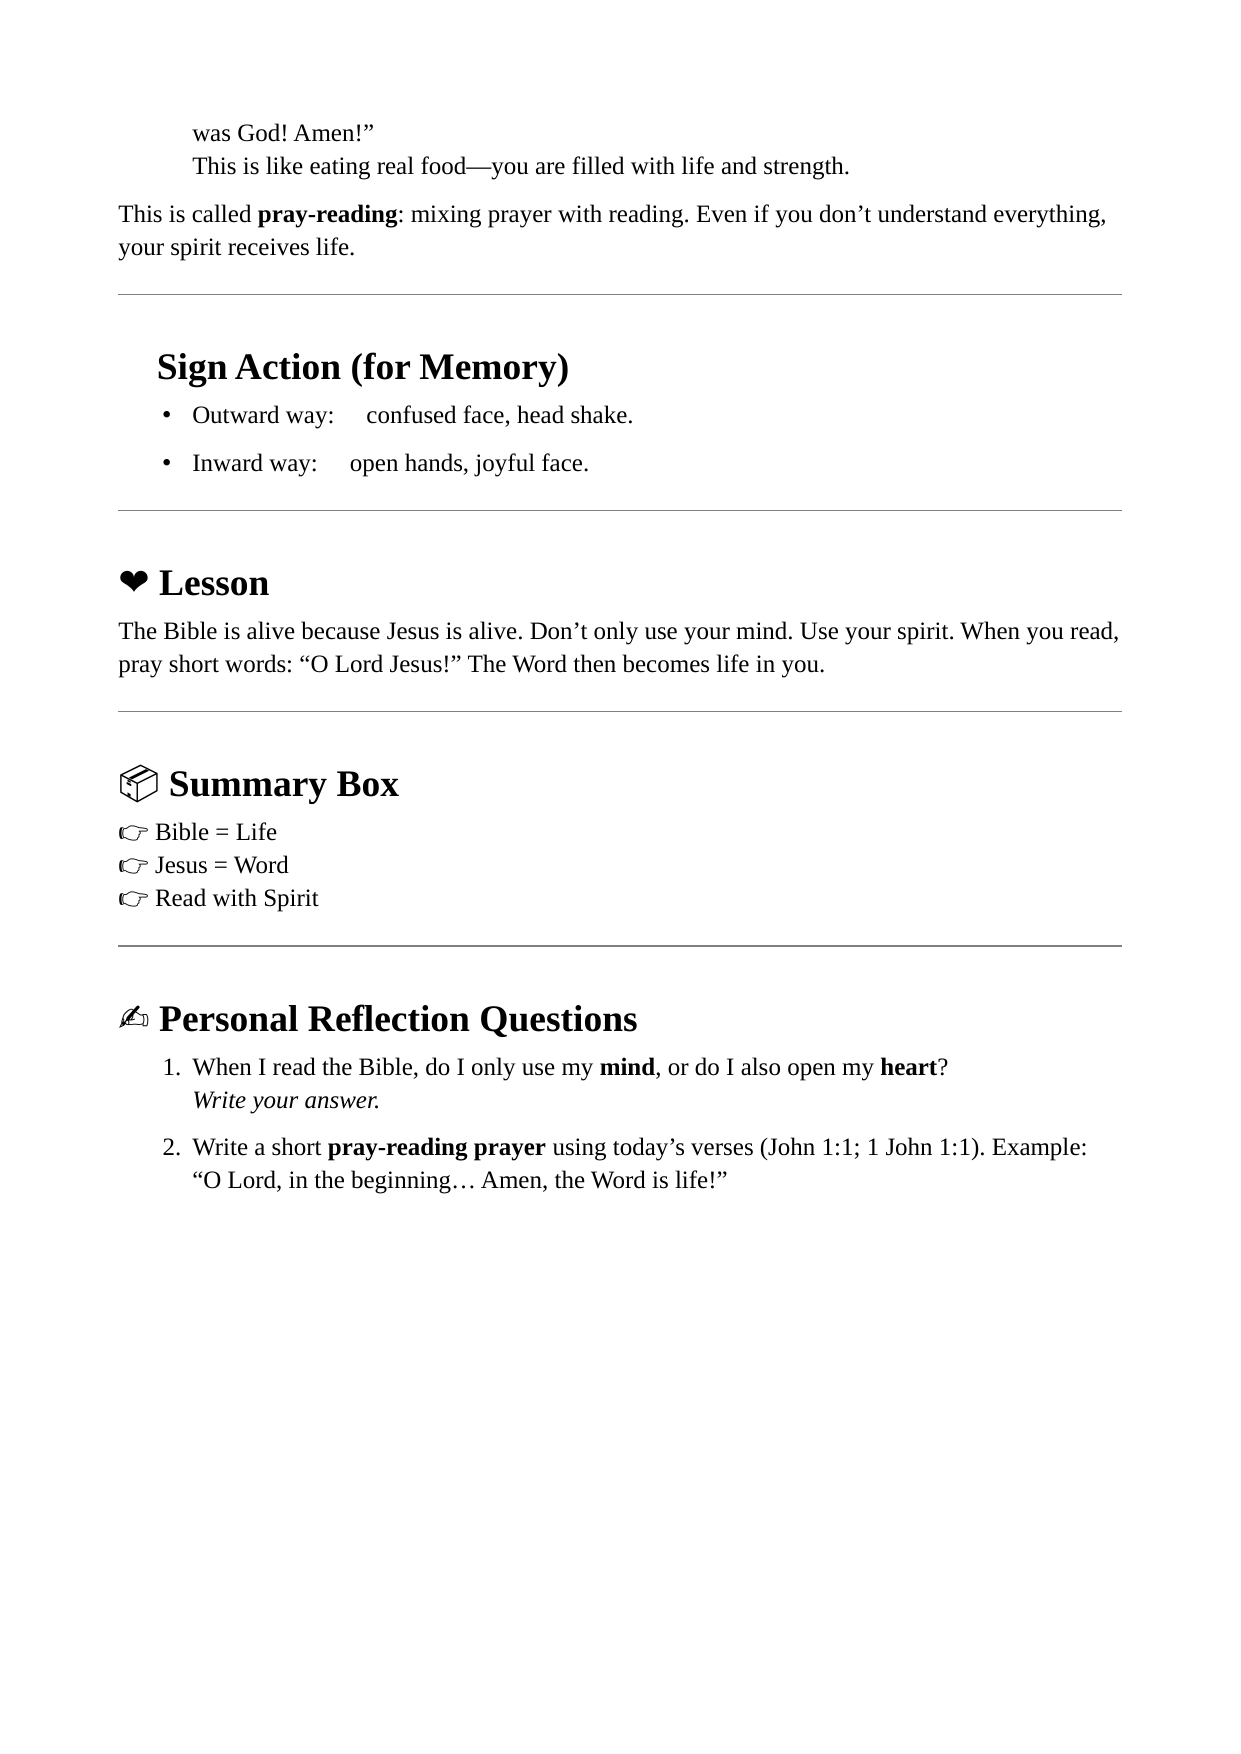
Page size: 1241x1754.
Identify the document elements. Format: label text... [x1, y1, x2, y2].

list Outward way: 🤔 confused face, head shake. [162, 400, 1122, 429]
subtitle ❤️ Lesson [118, 560, 1122, 603]
list Inward way: 🙌 open hands, joyful face. [162, 448, 1122, 476]
list was God! Amen!” This is like eating real food—you are filled with life and strength. [162, 118, 1122, 180]
text The Bible is alive because Jesus is alive. Don’t only use your mind. Use your spirit. When you read, pray short words: “O Lord Jesus!” The Word then becomes life in you. [118, 616, 1122, 678]
subtitle ✍ Personal Reflection Questions [118, 996, 1122, 1039]
subtitle 👐 Sign Action (for Memory) [118, 344, 1122, 388]
list Write a short pray-reading prayer using today’s verses (John 1:1; 1 John 1:1). Example: “O Lord, in the beginning… Amen, the Word is life!” [162, 1132, 1122, 1194]
text This is called pray-reading: mixing prayer with reading. Even if you don’t understand everything, your spirit receives life. [118, 199, 1122, 261]
subtitle 📦 Summary Box [118, 762, 1122, 805]
list When I read the Bible, do I only use my mind, or do I also open my heart? Write your answer. [162, 1052, 1122, 1113]
text 👉 Bible = Life 👉 Jesus = Word 👉 Read with Spirit [118, 817, 1122, 912]
